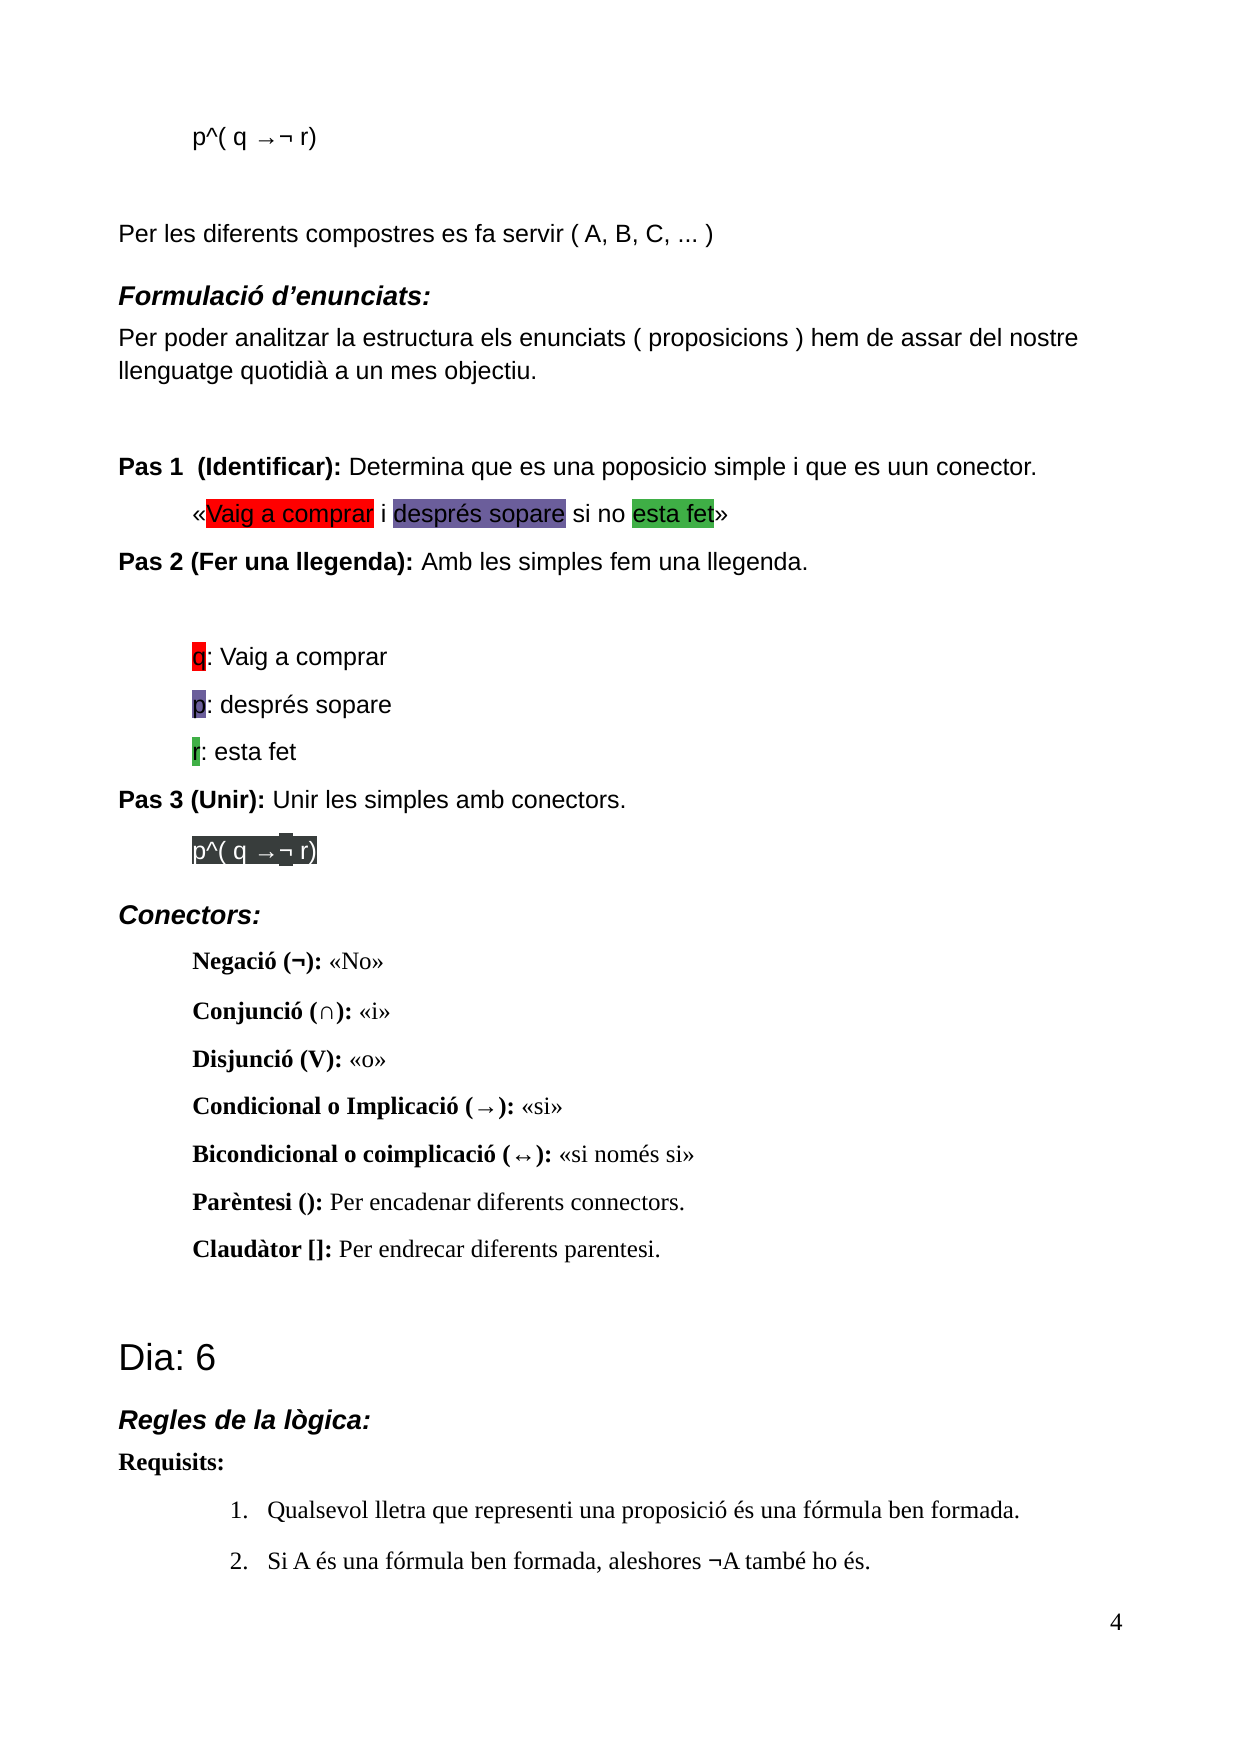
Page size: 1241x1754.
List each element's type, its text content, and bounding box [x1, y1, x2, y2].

text Negació (¬): «No» [118, 942, 1122, 976]
subtitle Dia: 6 [118, 1336, 1122, 1379]
subtitle Formulació d’enunciats: [118, 279, 1122, 311]
text Conjunció (∩): «i» [118, 996, 1122, 1025]
subtitle Regles de la lògica: [118, 1404, 1122, 1435]
text Requisits: [118, 1447, 1122, 1476]
text Claudàtor []: Per endrecar diferents parentesi. [118, 1234, 1122, 1263]
text r: esta fet [118, 737, 1122, 766]
text Condicional o Implicació (→): «si» [118, 1091, 1122, 1120]
text p^( q →¬ r) [118, 118, 1122, 152]
text p: després sopare [118, 689, 1122, 718]
text «Vaig a comprar i després sopare si no esta fet» [118, 499, 1122, 528]
text p^( q →¬ r) [118, 832, 1122, 866]
subtitle Conectors: [118, 899, 1122, 930]
text q: Vaig a comprar [118, 642, 1122, 671]
text Pas 2 (Fer una llegenda): Amb les simples fem una llegenda. [118, 547, 1122, 576]
text Per les diferents compostres es fa servir ( A, B, C, ... ) [118, 219, 1122, 248]
text Pas 3 (Unir): Unir les simples amb conectors. [118, 785, 1122, 813]
list Qualsevol lletra que representi una proposició és una fórmula ben formada. [229, 1495, 1122, 1524]
text Disjunció (V): «o» [118, 1044, 1122, 1072]
list Si A és una fórmula ben formada, aleshores ¬A també ho és. [229, 1543, 1122, 1577]
text Parèntesi (): Per encadenar diferents connectors. [118, 1187, 1122, 1215]
text Per poder analitzar la estructura els enunciats ( proposicions ) hem de assar del nostre llenguatge quotidià a un mes objectiu. [118, 323, 1122, 385]
text Bicondicional o coimplicació (↔): «si només si» [118, 1139, 1122, 1168]
text Pas 1 (Identificar): Determina que es una poposicio simple i que es uun conector. [118, 452, 1122, 480]
